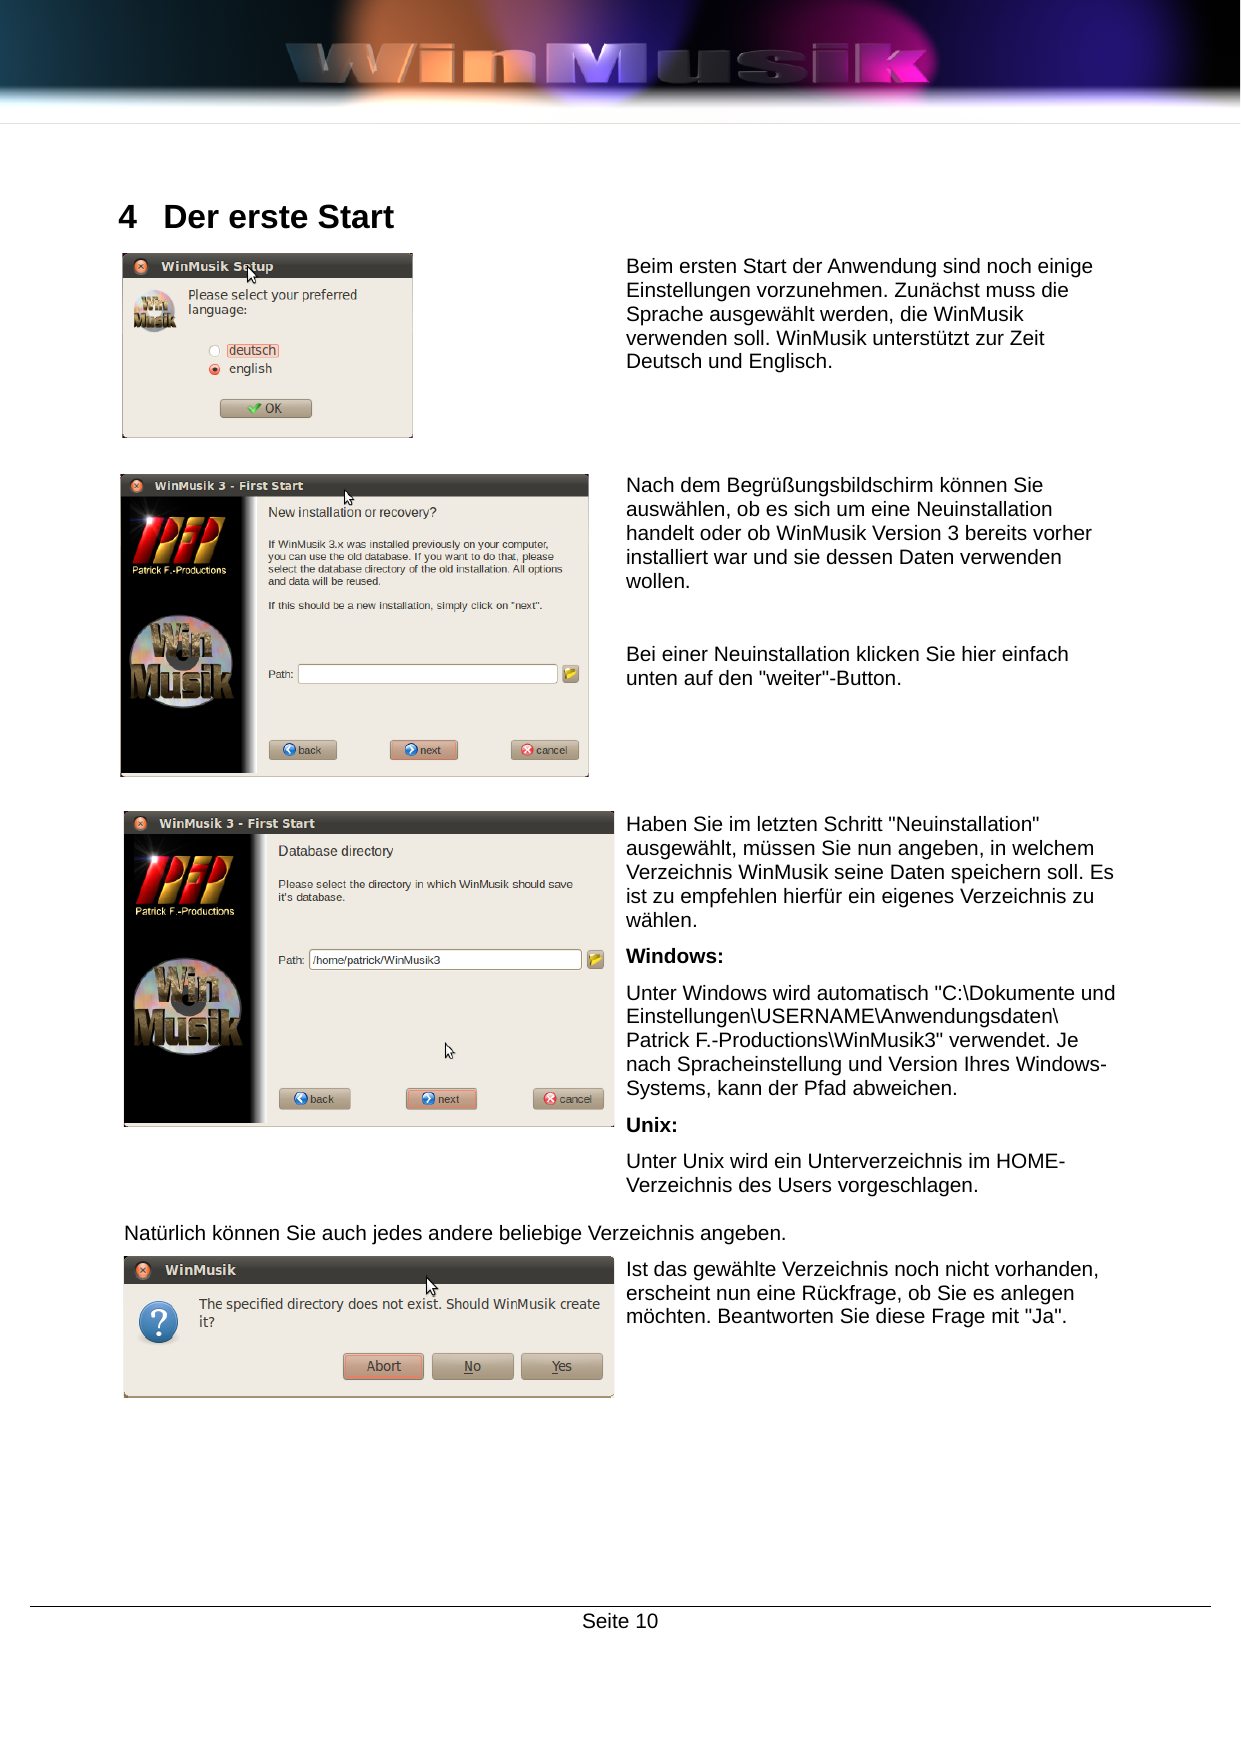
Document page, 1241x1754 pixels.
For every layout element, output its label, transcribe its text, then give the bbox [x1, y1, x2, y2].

picture [122, 253, 413, 438]
table_cell [118, 1251, 620, 1427]
picture [123, 811, 615, 1127]
table_cell Haben Sie im letzten Schritt "Neuinstallation" ausgewählt, müssen Sie nun angeben, in welchem Verzeichnis WinMusik seine Daten speichern soll. Es ist zu empfehlen hierfür ein eigenes Verzeichnis zu wählen. Windows: Unter Windows wird automatisch "C:\Dokumente und Einstellungen\USERNAME\Anwendungsdaten\Patrick F.-Productions\WinMusik3" verwendet. Je nach Spracheinstellung und Version Ihres Windows-Systems, kann der Pfad abweichen. Unix: Unter Unix wird ein Unterverzeichnis im HOME-Verzeichnis des Users vorgeschlagen. [620, 806, 1122, 1215]
picture [120, 474, 589, 777]
table_cell Ist das gewählte Verzeichnis noch nicht vorhanden, erscheint nun eine Rückfrage, ob Sie es anlegen möchten. Beantworten Sie diese Frage mit "Ja". [620, 1251, 1122, 1427]
table_cell Nach dem Begrüßungsbildschirm können Sie auswählen, ob es sich um eine Neuinstallation handelt oder ob WinMusik Version 3 bereits vorher installiert war und sie dessen Daten verwenden wollen. Bei einer Neuinstallation klicken Sie hier einfach unten auf den "weiter"-Button. [620, 467, 1122, 806]
subtitle Der erste Start [118, 197, 1122, 235]
table_cell [118, 806, 620, 1215]
table_header Beim ersten Start der Anwendung sind noch einige Einstellungen vorzunehmen. Zunächst muss die Sprache ausgewählt werden, die WinMusik verwenden soll. WinMusik unterstützt zur Zeit Deutsch und Englisch. [620, 248, 1122, 467]
table_header [118, 254, 620, 467]
table_cell Natürlich können Sie auch jedes andere beliebige Verzeichnis angeben. [118, 1215, 1122, 1251]
picture [123, 1256, 615, 1398]
table_cell [118, 467, 620, 806]
table_header [118, 248, 620, 253]
